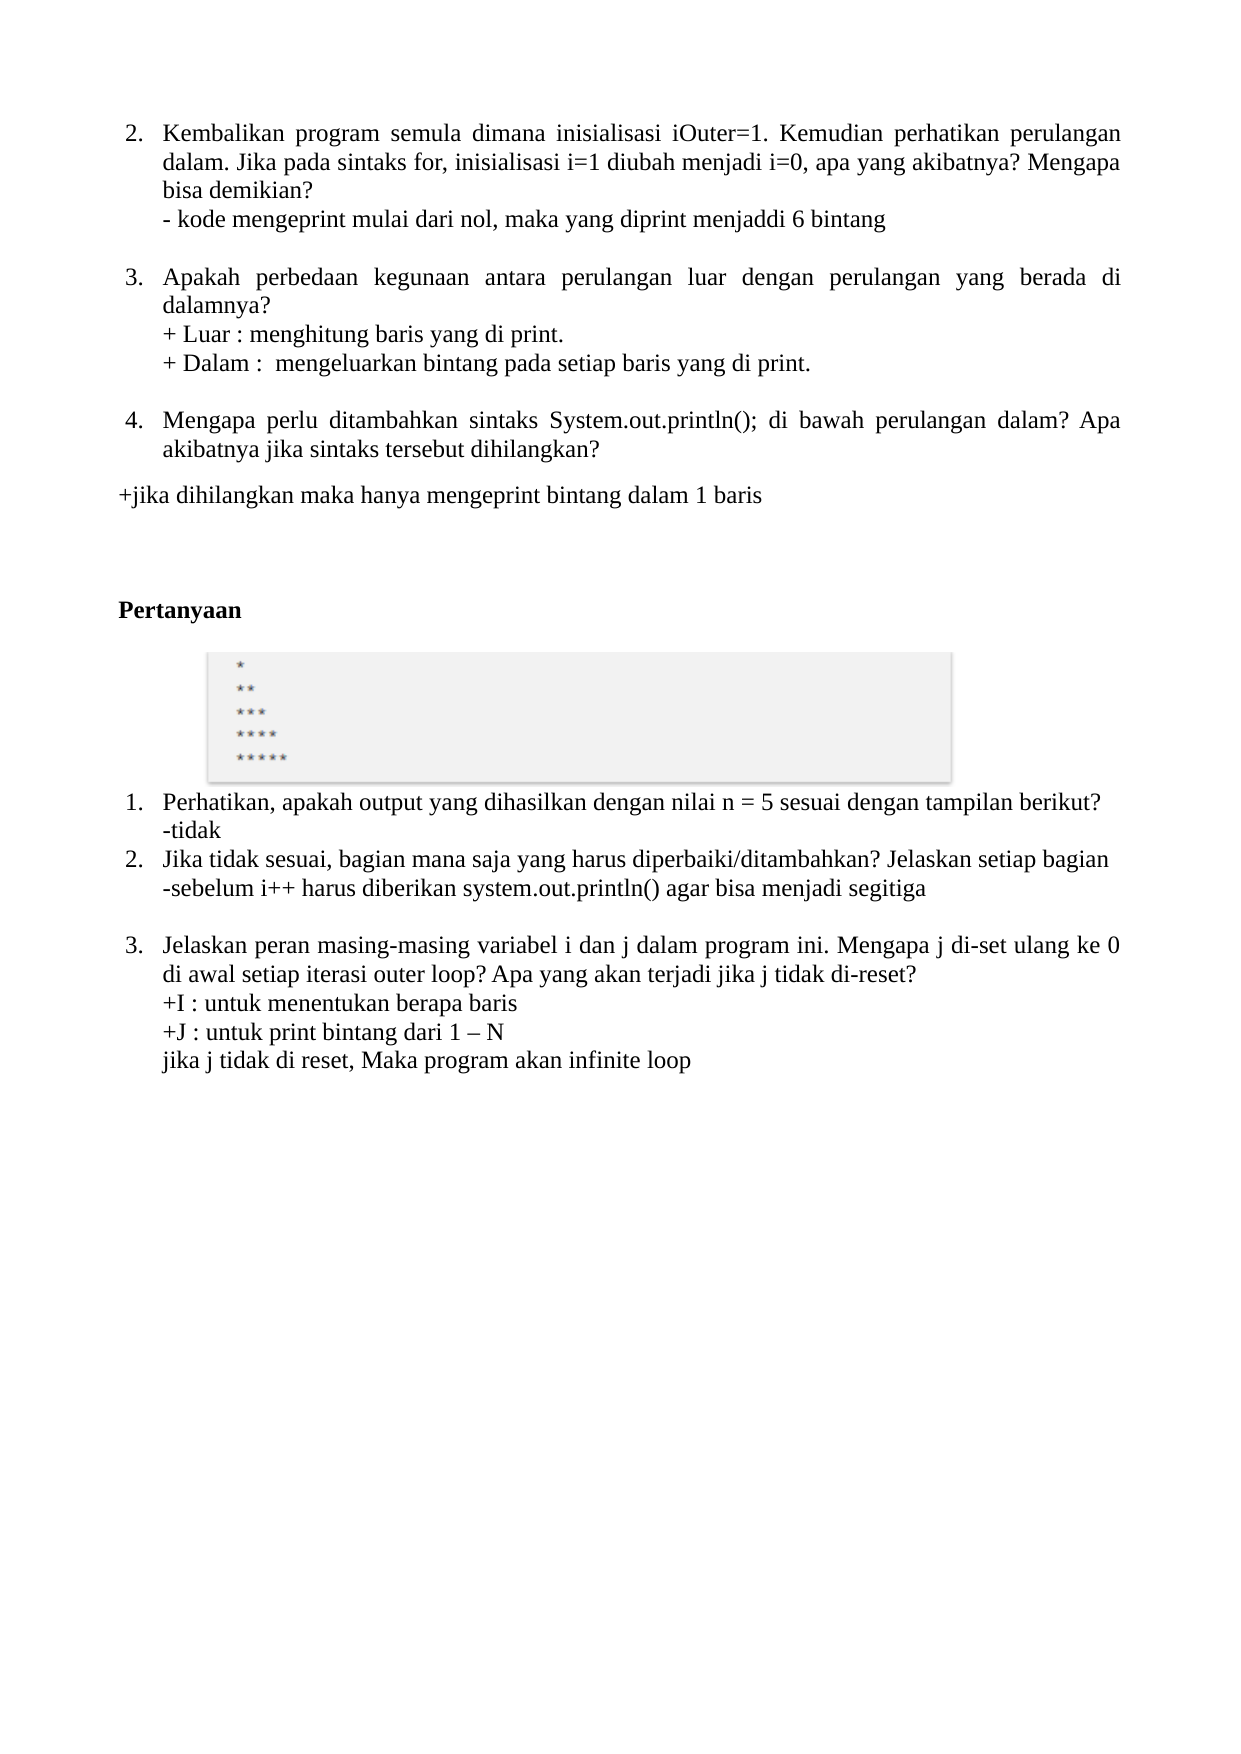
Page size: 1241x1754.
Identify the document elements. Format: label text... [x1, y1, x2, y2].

list Kembalikan program semula dimana inisialisasi iOuter=1. Kemudian perhatikan perulangan dalam. Jika pada sintaks for, inisialisasi i=1 diubah menjadi i=0, apa yang akibatnya? Mengapa bisa demikian? [125, 118, 1122, 204]
list -tidak [125, 815, 1122, 844]
list jika j tidak di reset, Maka program akan infinite loop [125, 1045, 1122, 1074]
list - kode mengeprint mulai dari nol, maka yang diprint menjaddi 6 bintang [125, 204, 1122, 233]
list +I : untuk menentukan berapa baris [125, 988, 1122, 1017]
list Jika tidak sesuai, bagian mana saja yang harus diperbaiki/ditambahkan? Jelaskan setiap bagian [125, 844, 1122, 873]
list Perhatikan, apakah output yang dihasilkan dengan nilai n = 5 sesuai dengan tampilan berikut? [125, 623, 1122, 815]
text Pertanyaan [118, 595, 1122, 623]
list + Dalam : mengeluarkan bintang pada setiap baris yang di print. [125, 348, 1122, 377]
list Apakah perbedaan kegunaan antara perulangan luar dengan perulangan yang berada di dalamnya? [125, 262, 1122, 319]
list -sebelum i++ harus diberikan system.out.println() agar bisa menjadi segitiga [125, 873, 1122, 902]
text +jika dihilangkan maka hanya mengeprint bintang dalam 1 baris [118, 480, 1122, 508]
picture [193, 652, 965, 787]
list + Luar : menghitung baris yang di print. [125, 319, 1122, 348]
list Mengapa perlu ditambahkan sintaks System.out.println(); di bawah perulangan dalam? Apa akibatnya jika sintaks tersebut dihilangkan? [125, 406, 1122, 463]
list +J : untuk print bintang dari 1 – N [125, 1017, 1122, 1045]
list Jelaskan peran masing-masing variabel i dan j dalam program ini. Mengapa j di-set ulang ke 0 di awal setiap iterasi outer loop? Apa yang akan terjadi jika j tidak di-reset? [125, 930, 1122, 988]
